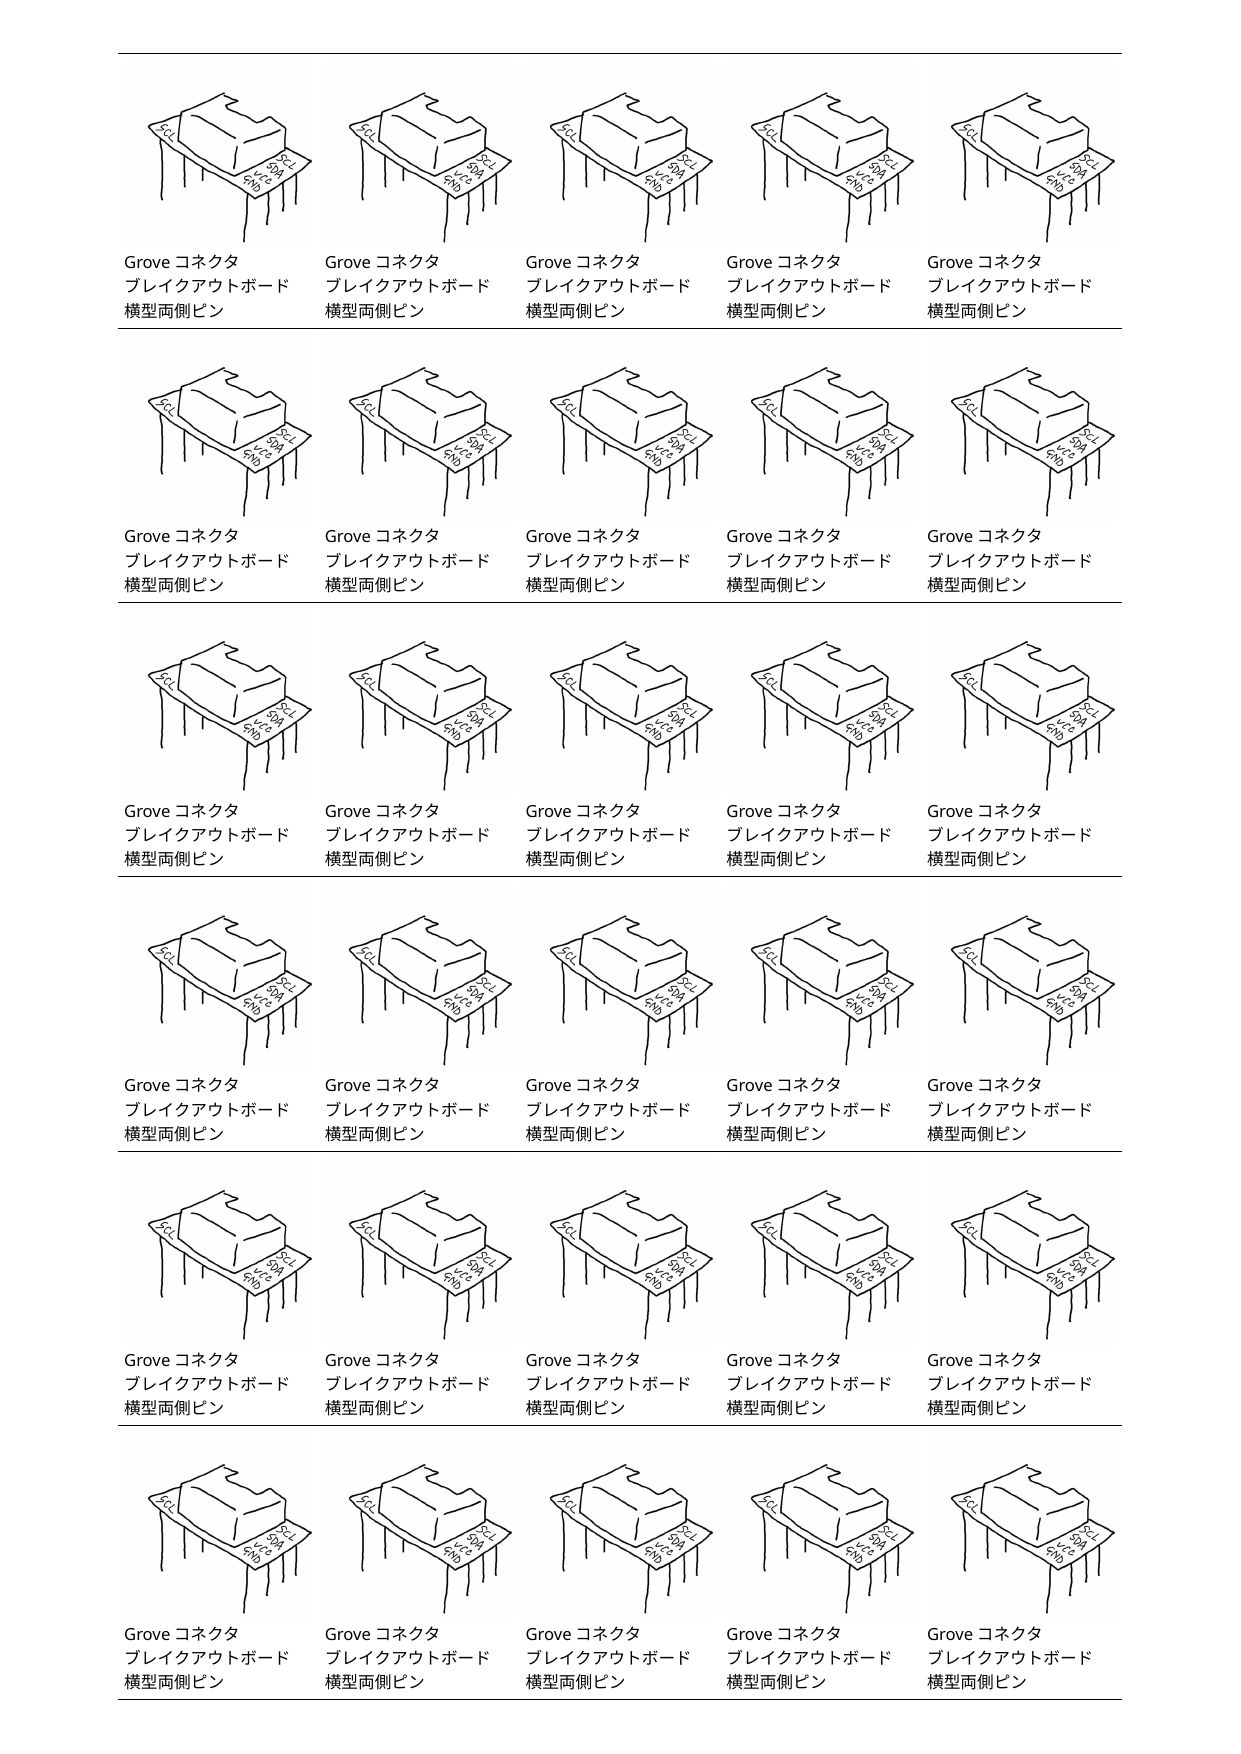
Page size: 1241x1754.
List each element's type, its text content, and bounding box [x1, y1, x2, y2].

picture [123, 608, 314, 798]
table_cell Groveコネクタ ブレイクアウトボード 横型両側ピン [720, 603, 921, 876]
table_cell Groveコネクタ ブレイクアウトボード 横型両側ピン [921, 603, 1122, 876]
table_cell Groveコネクタ ブレイクアウトボード 横型両側ピン [118, 603, 319, 876]
table_cell Groveコネクタ ブレイクアウトボード 横型両側ピン [720, 1152, 921, 1425]
table_header Groveコネクタ ブレイクアウトボード 横型両側ピン [921, 54, 1122, 327]
picture [927, 1431, 1117, 1621]
picture [324, 1157, 514, 1347]
picture [726, 883, 916, 1073]
picture [525, 1157, 715, 1347]
picture [324, 334, 514, 524]
table_cell Groveコネクタ ブレイクアウトボード 横型両側ピン [319, 603, 519, 876]
table_cell Groveコネクタ ブレイクアウトボード 横型両側ピン [319, 1426, 519, 1699]
table_cell Groveコネクタ ブレイクアウトボード 横型両側ピン [118, 1426, 319, 1699]
picture [927, 1157, 1117, 1347]
table_cell Groveコネクタ ブレイクアウトボード 横型両側ピン [520, 1152, 720, 1425]
table_cell Groveコネクタ ブレイクアウトボード 横型両側ピン [319, 329, 519, 602]
picture [324, 1431, 514, 1621]
table_cell Groveコネクタ ブレイクアウトボード 横型両側ピン [118, 877, 319, 1151]
table_header Groveコネクタ ブレイクアウトボード 横型両側ピン [720, 54, 921, 327]
picture [726, 608, 916, 798]
table_cell Groveコネクタ ブレイクアウトボード 横型両側ピン [520, 877, 720, 1151]
table_header Groveコネクタ ブレイクアウトボード 横型両側ピン [118, 54, 319, 327]
table_cell Groveコネクタ ブレイクアウトボード 横型両側ピン [720, 1426, 921, 1699]
table_cell Groveコネクタ ブレイクアウトボード 横型両側ピン [319, 877, 519, 1151]
picture [726, 1431, 916, 1621]
picture [726, 1157, 916, 1347]
picture [927, 883, 1117, 1073]
table_cell Groveコネクタ ブレイクアウトボード 横型両側ピン [720, 329, 921, 602]
picture [726, 60, 916, 250]
picture [525, 334, 715, 524]
table_header Groveコネクタ ブレイクアウトボード 横型両側ピン [319, 54, 519, 327]
table_cell Groveコネクタ ブレイクアウトボード 横型両側ピン [118, 1152, 319, 1425]
picture [123, 334, 314, 524]
table_cell Groveコネクタ ブレイクアウトボード 横型両側ピン [720, 877, 921, 1151]
picture [726, 334, 916, 524]
picture [525, 1431, 715, 1621]
picture [525, 608, 715, 798]
table_cell Groveコネクタ ブレイクアウトボード 横型両側ピン [921, 877, 1122, 1151]
table_cell Groveコネクタ ブレイクアウトボード 横型両側ピン [118, 329, 319, 602]
table_cell Groveコネクタ ブレイクアウトボード 横型両側ピン [921, 1426, 1122, 1699]
picture [927, 60, 1117, 250]
picture [927, 334, 1117, 524]
table_cell Groveコネクタ ブレイクアウトボード 横型両側ピン [520, 329, 720, 602]
picture [324, 60, 514, 250]
picture [525, 883, 715, 1073]
picture [123, 60, 314, 250]
table_cell Groveコネクタ ブレイクアウトボード 横型両側ピン [921, 1152, 1122, 1425]
picture [123, 1157, 314, 1347]
picture [324, 608, 514, 798]
table_cell Groveコネクタ ブレイクアウトボード 横型両側ピン [520, 603, 720, 876]
table_header Groveコネクタ ブレイクアウトボード 横型両側ピン [520, 54, 720, 327]
picture [324, 883, 514, 1073]
table_cell Groveコネクタ ブレイクアウトボード 横型両側ピン [520, 1426, 720, 1699]
table_cell Groveコネクタ ブレイクアウトボード 横型両側ピン [921, 329, 1122, 602]
table_cell Groveコネクタ ブレイクアウトボード 横型両側ピン [319, 1152, 519, 1425]
picture [927, 608, 1117, 798]
picture [123, 883, 314, 1073]
picture [123, 1431, 314, 1621]
picture [525, 60, 715, 250]
